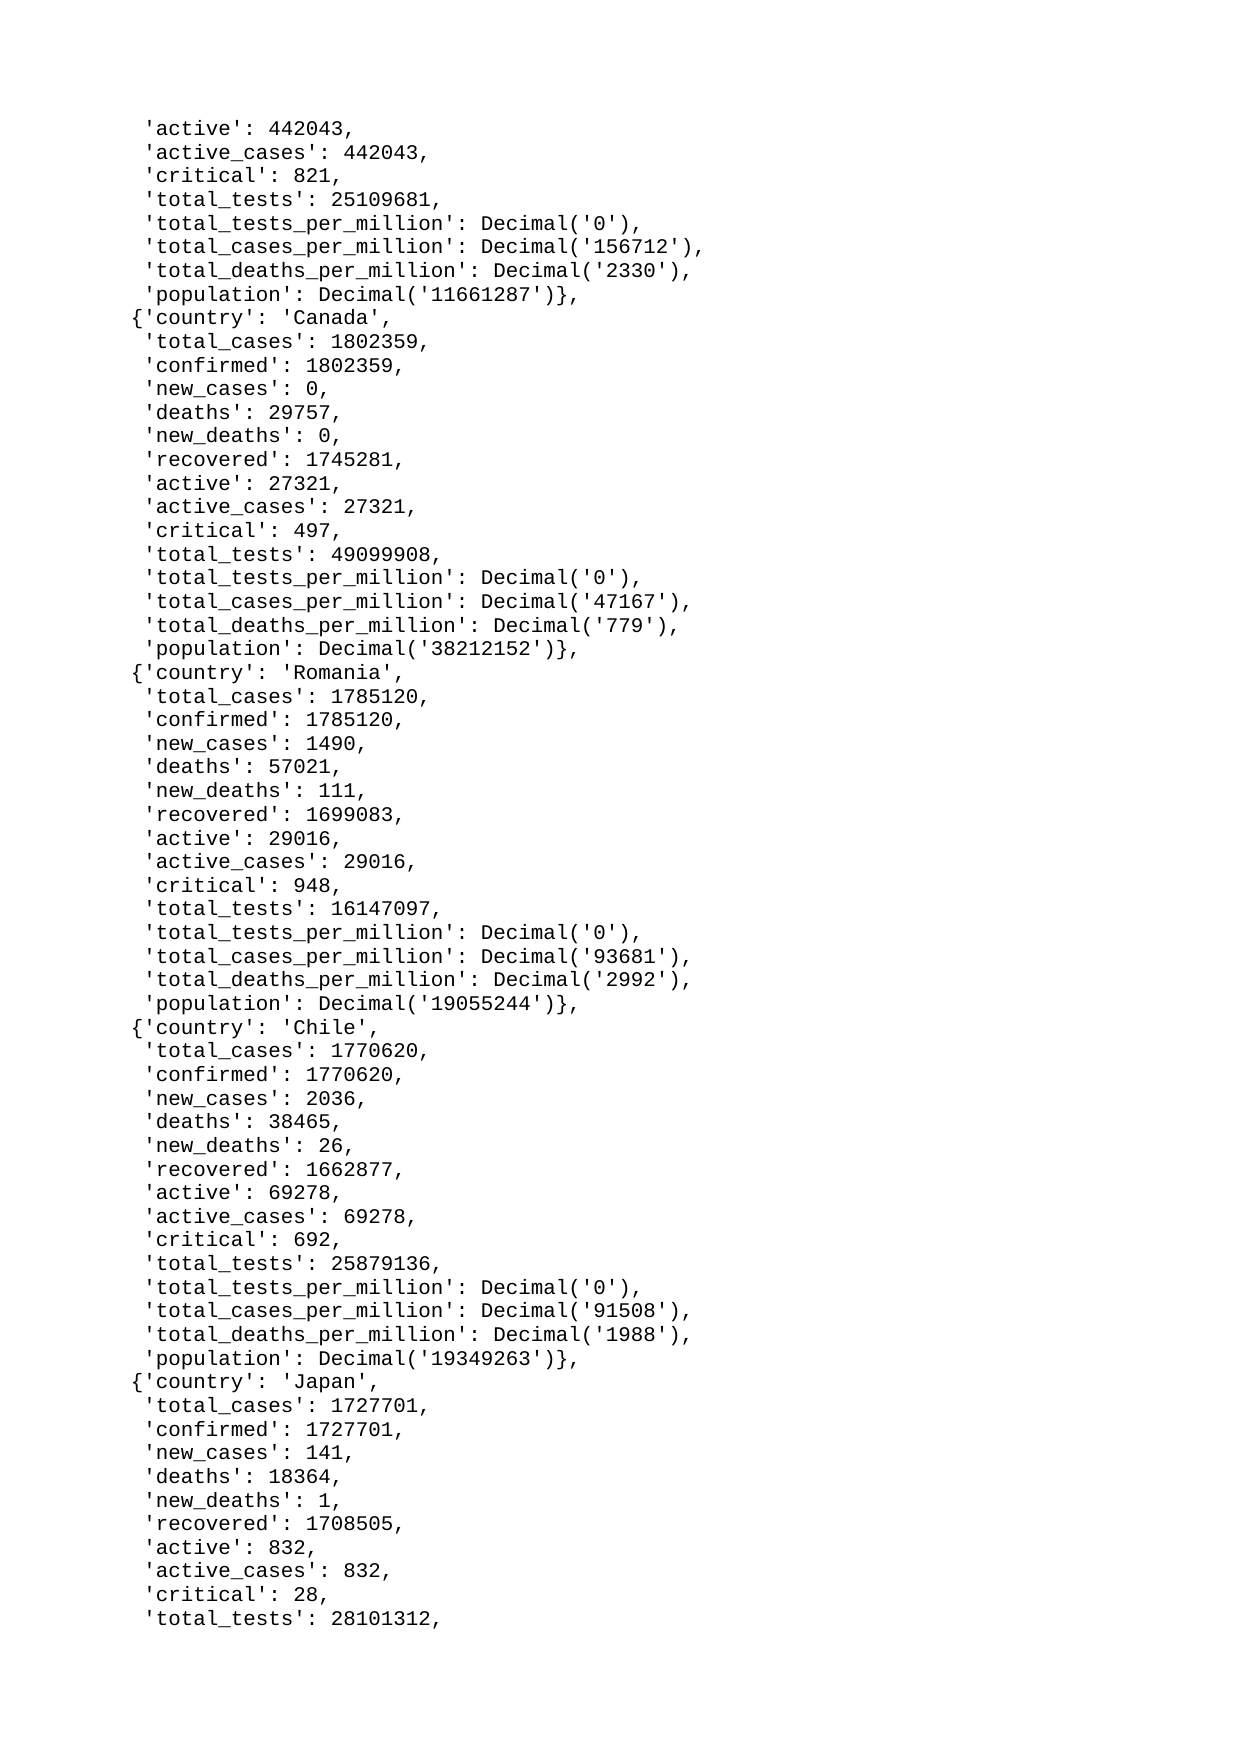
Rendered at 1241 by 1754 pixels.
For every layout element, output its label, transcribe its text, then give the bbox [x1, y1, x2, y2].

text 'total_cases': 1802359, [118, 331, 1122, 354]
text 'population': Decimal('11661287')}, [118, 284, 1122, 307]
text 'population': Decimal('19349263')}, [118, 1348, 1122, 1371]
text 'recovered': 1699083, [118, 804, 1122, 827]
text 'total_cases_per_million': Decimal('93681'), [118, 946, 1122, 969]
text 'confirmed': 1770620, [118, 1064, 1122, 1088]
text {'country': 'Japan', [118, 1371, 1122, 1395]
text 'deaths': 18364, [118, 1466, 1122, 1489]
text 'total_tests': 49099908, [118, 544, 1122, 567]
text 'active': 442043, [118, 118, 1122, 142]
text 'critical': 692, [118, 1229, 1122, 1253]
text 'active_cases': 29016, [118, 851, 1122, 875]
text 'total_tests': 28101312, [118, 1608, 1122, 1631]
text 'new_deaths': 0, [118, 426, 1122, 449]
text 'active_cases': 442043, [118, 142, 1122, 165]
text 'total_cases': 1727701, [118, 1395, 1122, 1419]
text 'new_cases': 2036, [118, 1088, 1122, 1111]
text 'total_tests': 25109681, [118, 189, 1122, 213]
text 'total_tests_per_million': Decimal('0'), [118, 213, 1122, 236]
text 'total_tests': 25879136, [118, 1253, 1122, 1277]
text 'active': 832, [118, 1537, 1122, 1561]
text 'critical': 28, [118, 1584, 1122, 1608]
text 'active': 27321, [118, 473, 1122, 496]
text 'total_cases_per_million': Decimal('91508'), [118, 1300, 1122, 1324]
text {'country': 'Romania', [118, 662, 1122, 686]
text {'country': 'Chile', [118, 1017, 1122, 1040]
text 'new_deaths': 111, [118, 780, 1122, 804]
text 'confirmed': 1802359, [118, 354, 1122, 378]
text 'recovered': 1662877, [118, 1158, 1122, 1182]
text 'total_cases_per_million': Decimal('156712'), [118, 236, 1122, 260]
text 'total_tests_per_million': Decimal('0'), [118, 567, 1122, 591]
text 'deaths': 38465, [118, 1111, 1122, 1135]
text 'active': 29016, [118, 827, 1122, 851]
text 'new_deaths': 1, [118, 1489, 1122, 1513]
text 'total_tests_per_million': Decimal('0'), [118, 1277, 1122, 1300]
text {'country': 'Canada', [118, 307, 1122, 331]
text 'total_deaths_per_million': Decimal('779'), [118, 615, 1122, 638]
text 'total_deaths_per_million': Decimal('1988'), [118, 1324, 1122, 1348]
text 'total_tests': 16147097, [118, 898, 1122, 922]
text 'new_cases': 141, [118, 1442, 1122, 1466]
text 'active_cases': 832, [118, 1561, 1122, 1584]
text 'total_tests_per_million': Decimal('0'), [118, 922, 1122, 946]
text 'recovered': 1708505, [118, 1513, 1122, 1537]
text 'new_cases': 0, [118, 378, 1122, 402]
text 'deaths': 57021, [118, 757, 1122, 780]
text 'active': 69278, [118, 1182, 1122, 1206]
text 'total_deaths_per_million': Decimal('2992'), [118, 969, 1122, 993]
text 'critical': 821, [118, 165, 1122, 189]
text 'critical': 497, [118, 520, 1122, 544]
text 'recovered': 1745281, [118, 449, 1122, 473]
text 'population': Decimal('19055244')}, [118, 993, 1122, 1017]
text 'active_cases': 69278, [118, 1206, 1122, 1229]
text 'confirmed': 1727701, [118, 1419, 1122, 1442]
text 'new_cases': 1490, [118, 733, 1122, 757]
text 'total_deaths_per_million': Decimal('2330'), [118, 260, 1122, 284]
text 'total_cases': 1785120, [118, 686, 1122, 709]
text 'population': Decimal('38212152')}, [118, 638, 1122, 662]
text 'critical': 948, [118, 875, 1122, 898]
text 'deaths': 29757, [118, 402, 1122, 426]
text 'new_deaths': 26, [118, 1135, 1122, 1158]
text 'confirmed': 1785120, [118, 709, 1122, 733]
text 'active_cases': 27321, [118, 496, 1122, 520]
text 'total_cases_per_million': Decimal('47167'), [118, 591, 1122, 615]
text 'total_cases': 1770620, [118, 1040, 1122, 1064]
